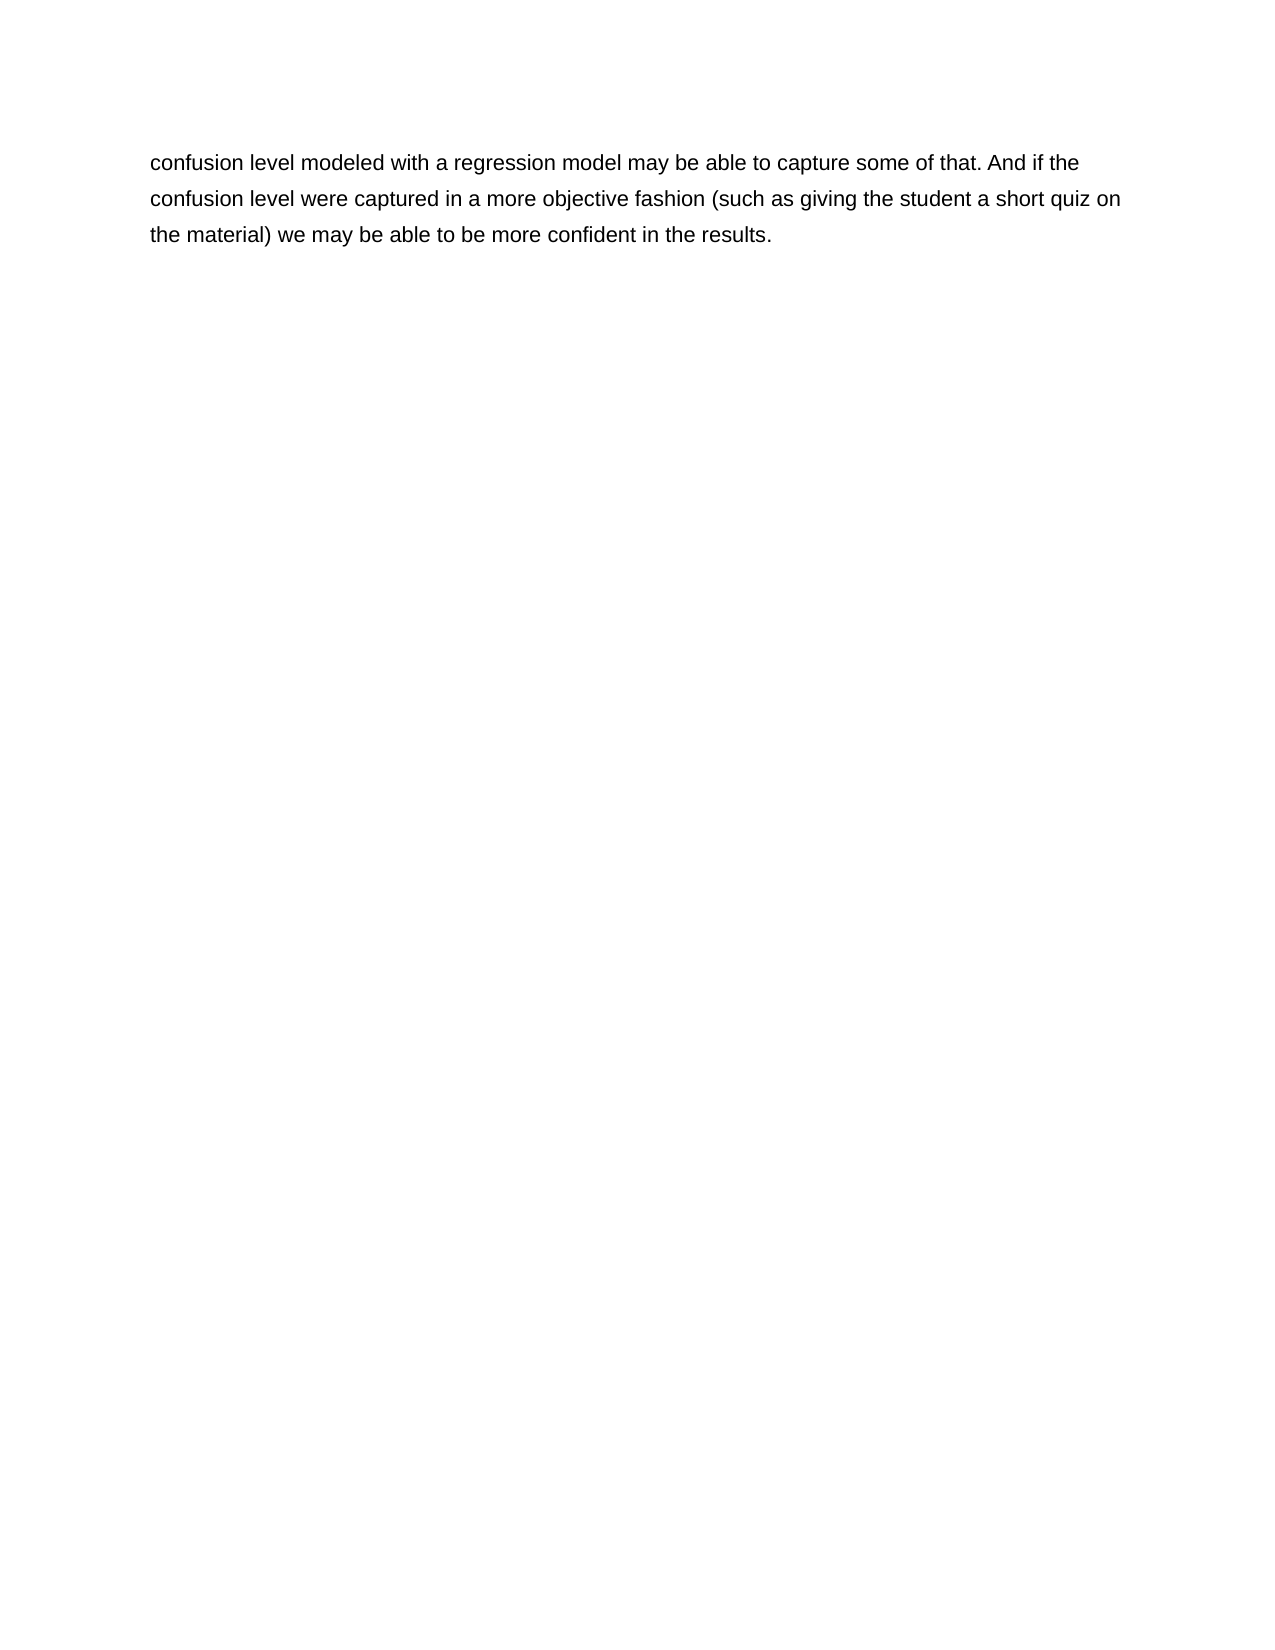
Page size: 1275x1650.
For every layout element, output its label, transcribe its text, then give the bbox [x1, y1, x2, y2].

text confusion level modeled with a regression model may be able to capture some of that. And if the confusion level were captured in a more objective fashion (such as giving the student a short quiz on the material) we may be able to be more confident in the results. [150, 150, 1125, 247]
